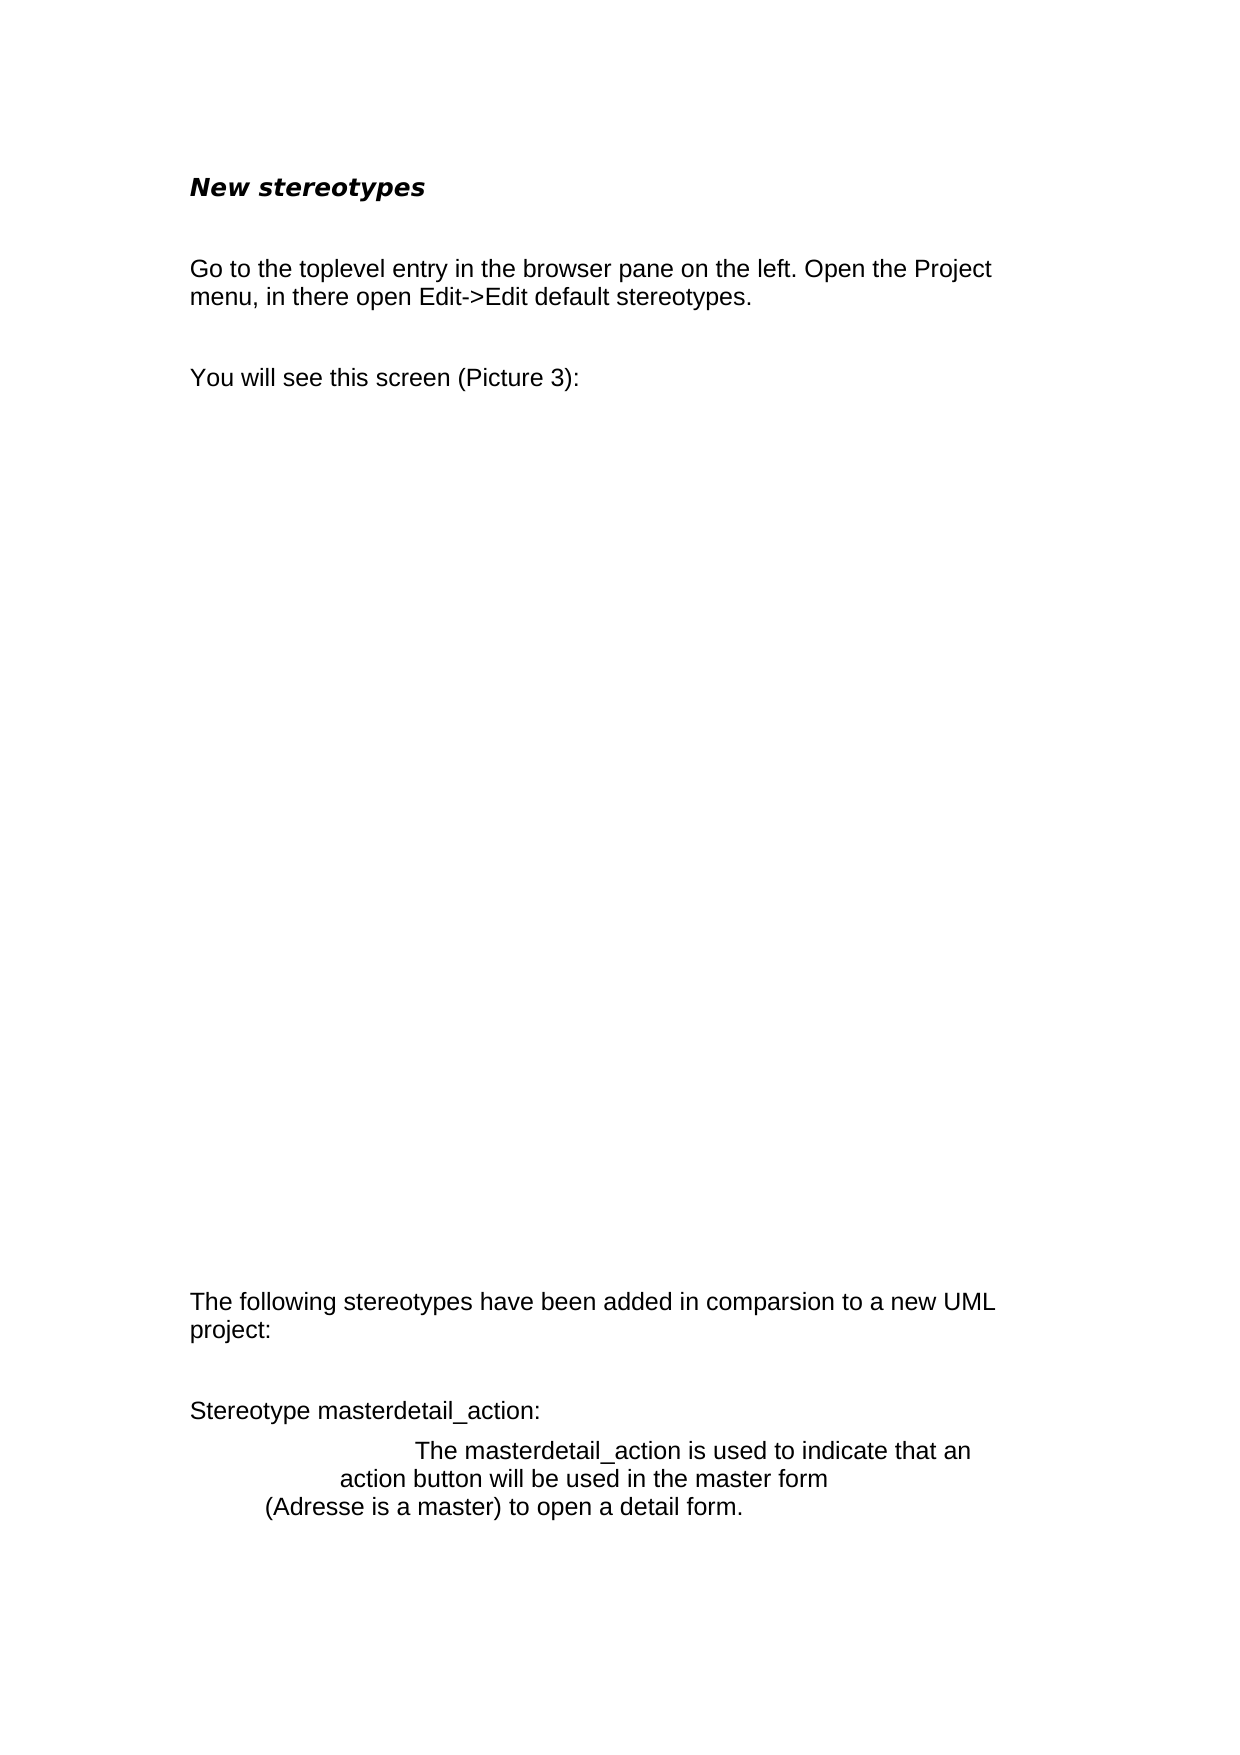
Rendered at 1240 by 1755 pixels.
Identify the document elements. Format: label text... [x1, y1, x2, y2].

text The following stereotypes have been added in comparsion to a new UML project: [189, 1288, 1050, 1344]
text You will see this screen (Picture 3): [189, 363, 1050, 391]
text The masterdetail_action is used to indicate that an action button will be used in the master form (Adresse is a master) to open a detail form. [189, 1437, 1050, 1521]
text Go to the toplevel entry in the browser pane on the left. Open the Project menu, in there open Edit->Edit default stereotypes. [189, 255, 1050, 311]
text Stereotype masterdetail_action: [189, 1397, 1050, 1425]
subtitle New stereotypes [189, 173, 1050, 202]
